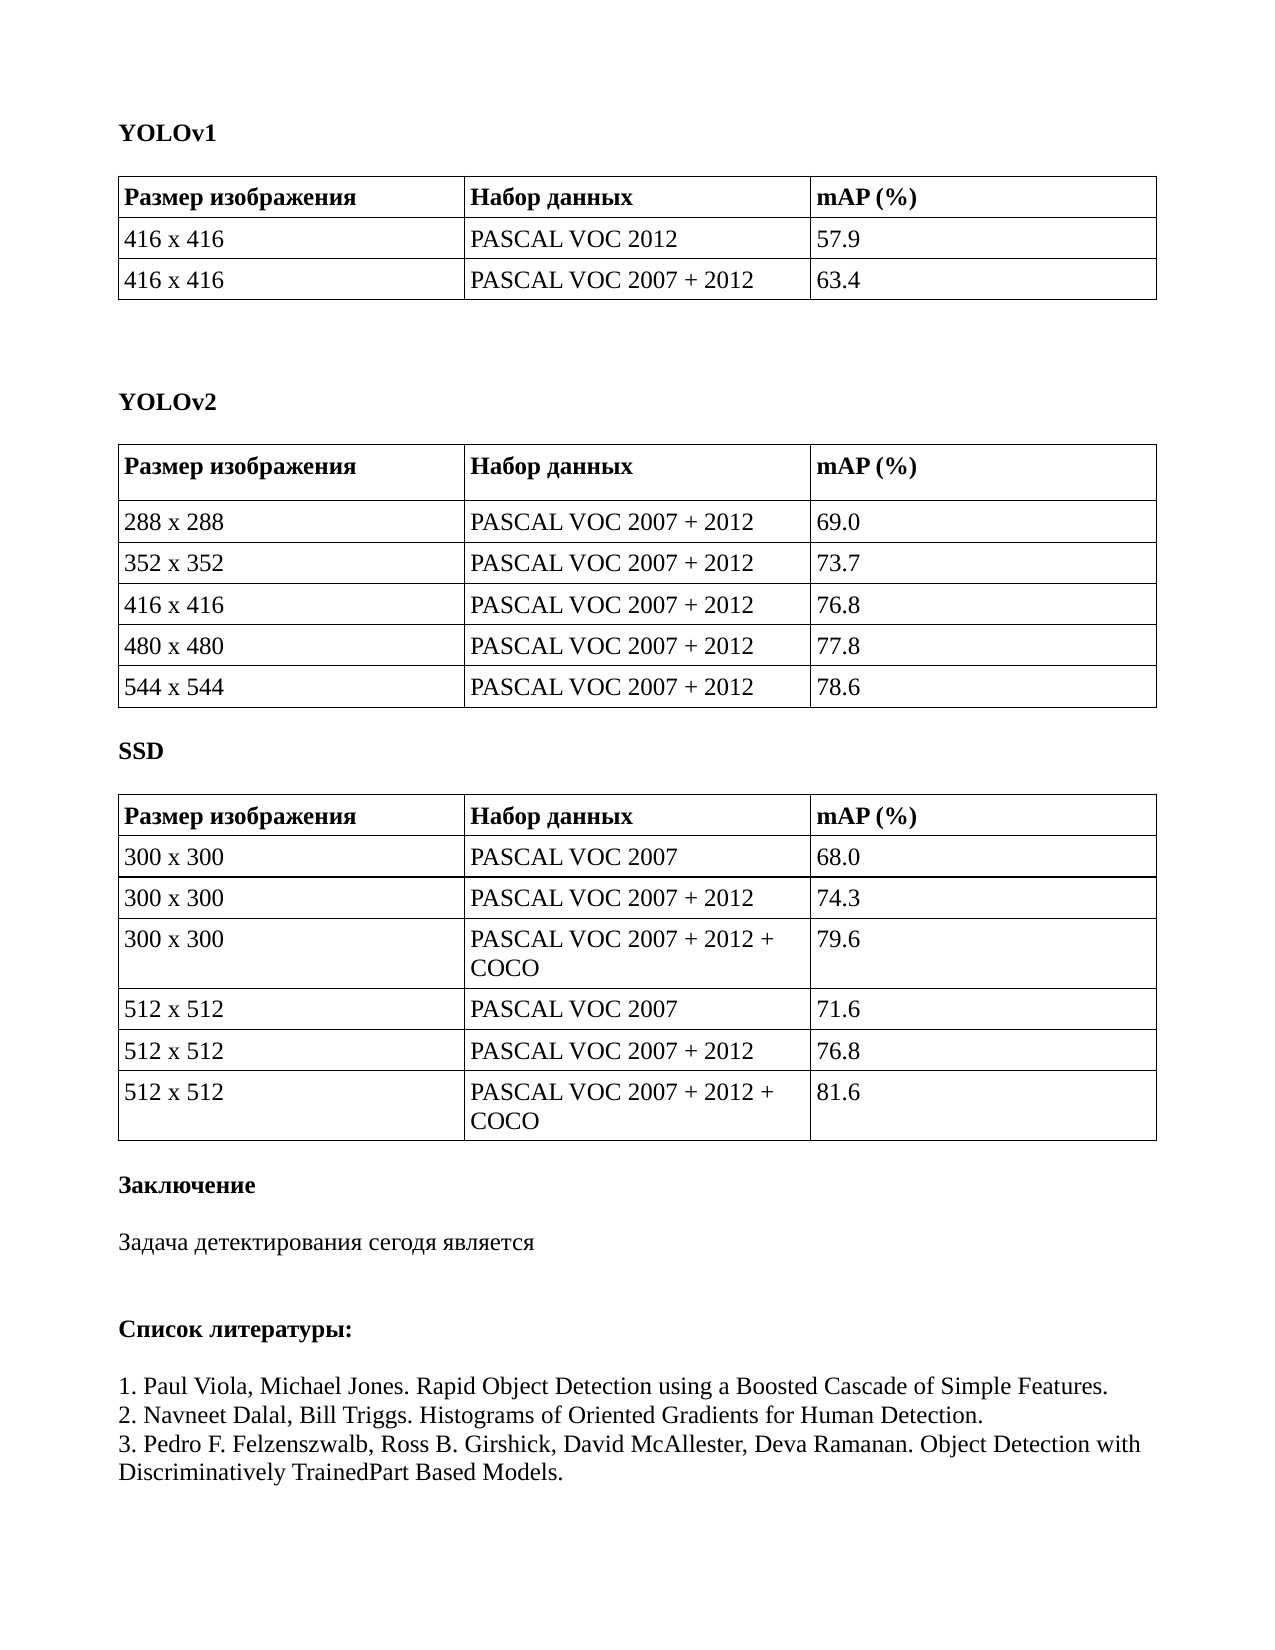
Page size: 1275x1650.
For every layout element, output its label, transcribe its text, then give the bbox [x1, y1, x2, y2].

table_header Набор данных [465, 445, 810, 500]
table_cell 544 x 544 [119, 666, 464, 707]
table_cell 79.6 [811, 919, 1156, 988]
table_cell 63.4 [811, 259, 1156, 299]
table_cell 300 x 300 [119, 878, 464, 918]
text Список литературы: [118, 1314, 1157, 1342]
table_cell 74.3 [811, 878, 1156, 918]
table_cell 512 x 512 [119, 1071, 464, 1140]
table_header mAP (%) [811, 177, 1156, 217]
table_header mAP (%) [811, 795, 1156, 835]
table_cell PASCAL VOC 2007 + 2012 [465, 259, 810, 299]
table_cell 480 x 480 [119, 625, 464, 665]
table_header Размер изображения [119, 795, 464, 835]
table_cell PASCAL VOC 2007 [465, 836, 810, 876]
table_cell 78.6 [811, 666, 1156, 707]
table_cell PASCAL VOC 2007 + 2012 [465, 543, 810, 583]
table_cell 512 x 512 [119, 1030, 464, 1070]
table_cell 68.0 [811, 836, 1156, 876]
table_cell PASCAL VOC 2007 + 2012 [465, 666, 810, 707]
table_cell 416 x 416 [119, 259, 464, 299]
table_cell 69.0 [811, 501, 1156, 542]
table_cell 352 x 352 [119, 543, 464, 583]
text Заключение [118, 1170, 1157, 1199]
table_header Размер изображения [119, 177, 464, 217]
table_cell 512 x 512 [119, 989, 464, 1029]
table_header Набор данных [465, 795, 810, 835]
table_cell PASCAL VOC 2007 [465, 989, 810, 1029]
table_cell 300 x 300 [119, 919, 464, 988]
table_cell 288 x 288 [119, 501, 464, 542]
table_header Набор данных [465, 177, 810, 217]
table_cell 71.6 [811, 989, 1156, 1029]
table_cell 416 x 416 [119, 584, 464, 624]
table_cell PASCAL VOC 2007 + 2012 [465, 878, 810, 918]
table_cell 300 x 300 [119, 836, 464, 876]
table_cell 76.8 [811, 1030, 1156, 1070]
table_cell PASCAL VOC 2007 + 2012 [465, 625, 810, 665]
table_header mAP (%) [811, 445, 1156, 500]
table_header Размер изображения [119, 445, 464, 500]
table_cell PASCAL VOC 2007 + 2012 [465, 1030, 810, 1070]
text 2. Navneet Dalal, Bill Triggs. Histograms of Oriented Gradients for Human Detection. [118, 1400, 1157, 1429]
text 1. Paul Viola, Michael Jones. Rapid Object Detection using a Boosted Cascade of Simple Features. [118, 1371, 1157, 1400]
table_cell 76.8 [811, 584, 1156, 624]
table_cell PASCAL VOC 2012 [465, 218, 810, 258]
table_cell PASCAL VOC 2007 + 2012 + COCO [465, 1071, 810, 1140]
table_cell 73.7 [811, 543, 1156, 583]
text SSD [118, 736, 1157, 765]
text 3. Pedro F. Felzenszwalb, Ross B. Girshick, David McAllester, Deva Ramanan. Object Detection with Discriminatively TrainedPart Based Models. [118, 1429, 1157, 1486]
table_cell 57.9 [811, 218, 1156, 258]
table_cell PASCAL VOC 2007 + 2012 + COCO [465, 919, 810, 988]
text Задача детектирования сегодя является [118, 1227, 1157, 1256]
text YOLOv1 [118, 118, 1157, 147]
table_cell PASCAL VOC 2007 + 2012 [465, 501, 810, 542]
text YOLOv2 [118, 387, 1157, 415]
table_cell 416 x 416 [119, 218, 464, 258]
table_cell PASCAL VOC 2007 + 2012 [465, 584, 810, 624]
table_cell 77.8 [811, 625, 1156, 665]
table_cell 81.6 [811, 1071, 1156, 1140]
